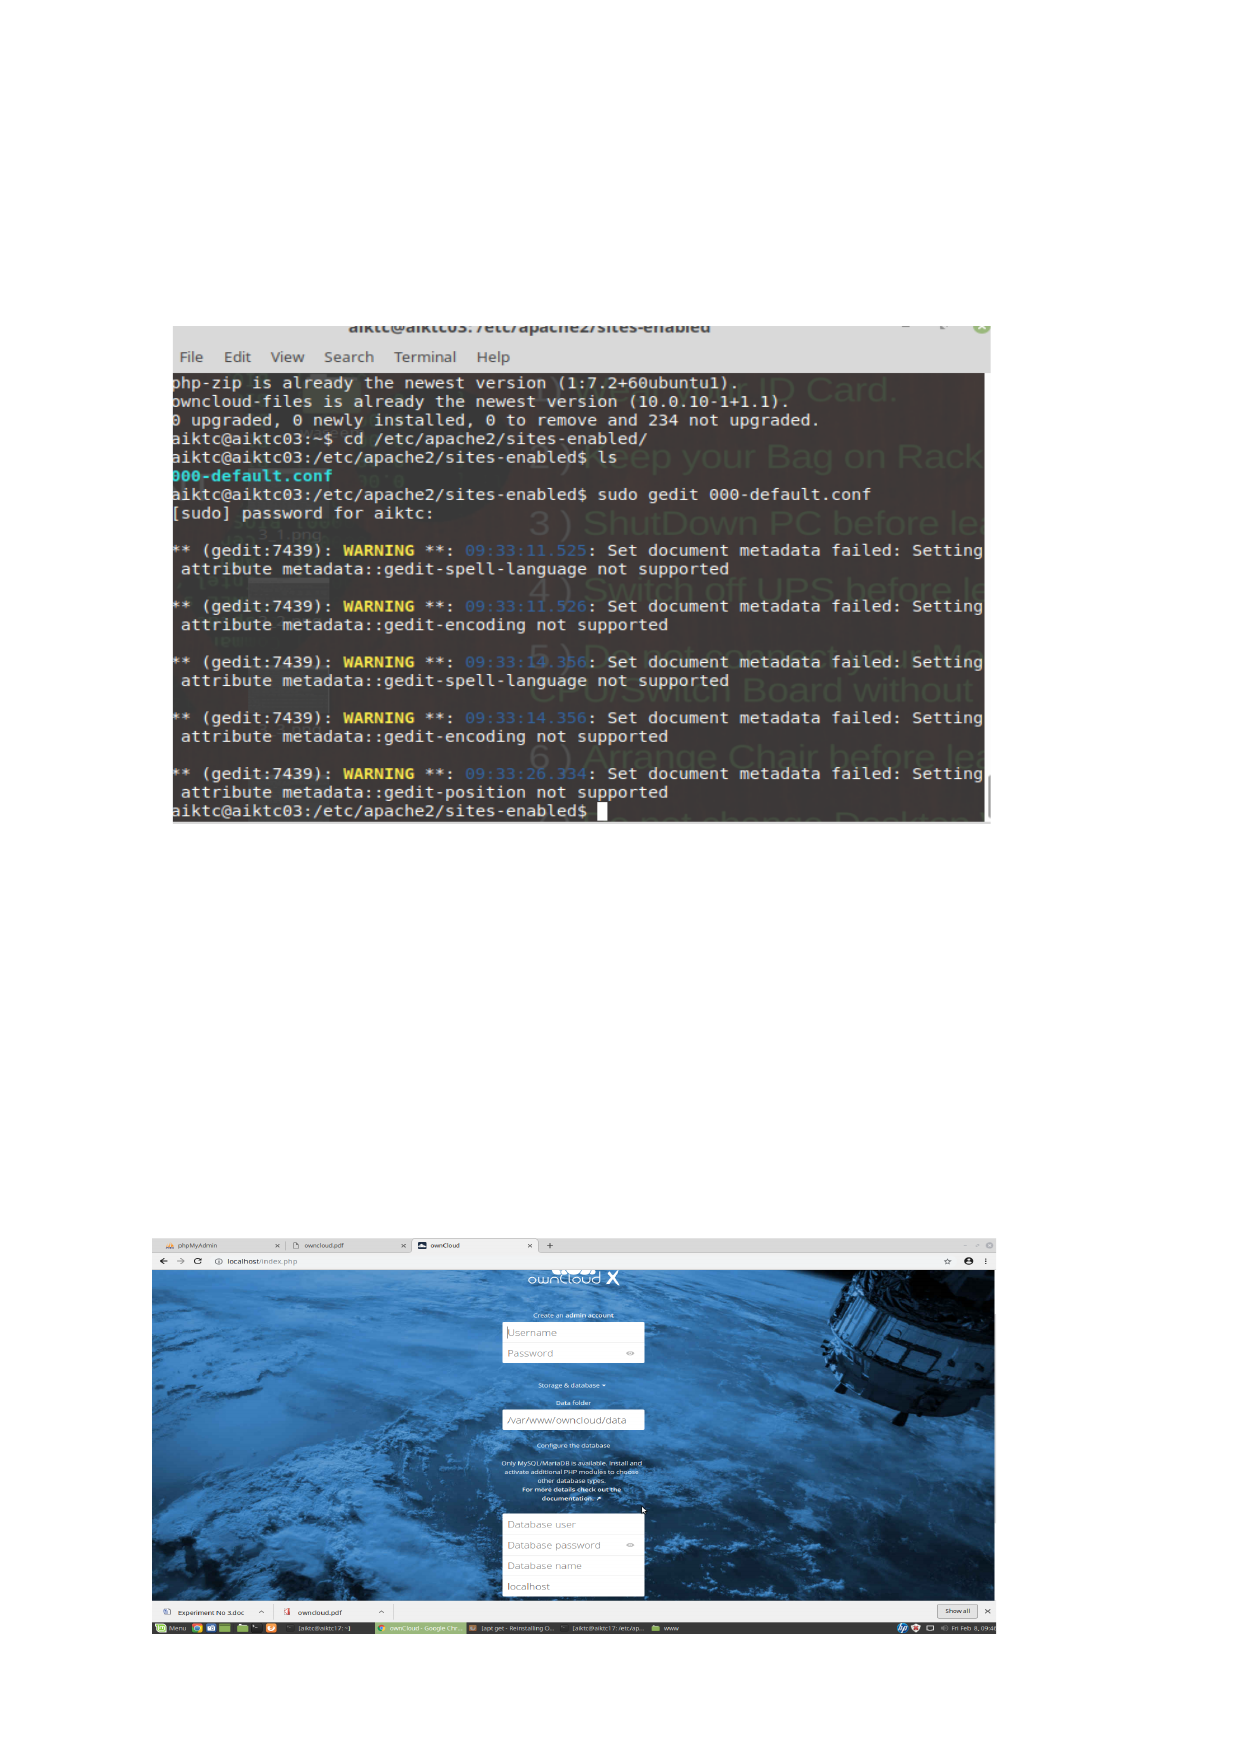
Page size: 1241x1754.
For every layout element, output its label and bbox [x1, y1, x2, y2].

picture [172, 326, 991, 824]
picture [152, 1238, 997, 1634]
